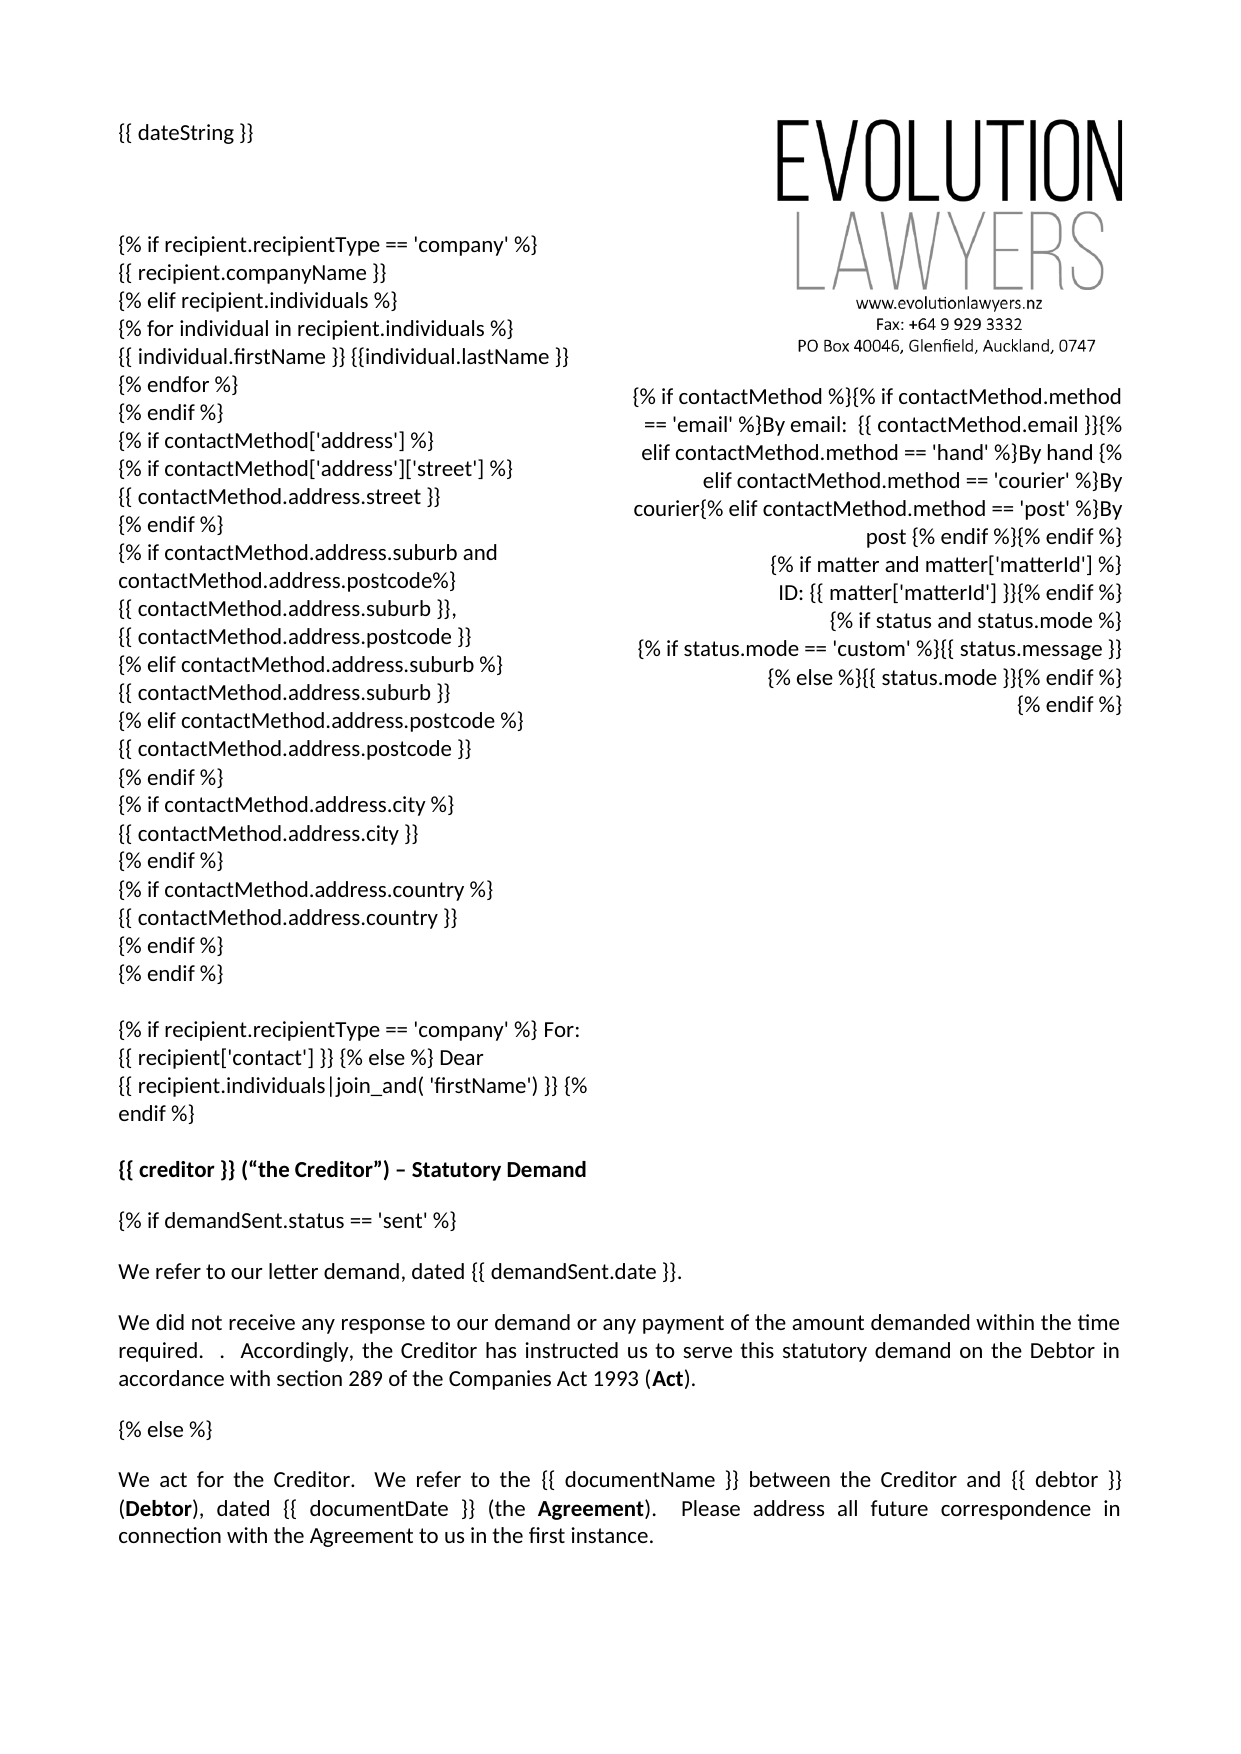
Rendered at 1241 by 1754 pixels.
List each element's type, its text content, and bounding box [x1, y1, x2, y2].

text {% else %} [118, 1415, 1122, 1443]
table_cell {% if recipient.recipientType == 'company' %} For: {{ recipient['contact'] }} {% else %} Dear {{ recipient.individuals|join_and( 'firstName') }} {% endif %} [118, 1015, 620, 1127]
text We refer to our letter demand, dated {{ demandSent.date }}. [118, 1257, 1122, 1285]
subtitle {{ creditor }} (“the Creditor”) – Statutory Demand [118, 1155, 1122, 1183]
text {% if demandSent.status == 'sent' %} [118, 1206, 1122, 1234]
text We act for the Creditor. We refer to the {{ documentName }} between the Creditor and {{ debtor }} (Debtor), dated {{ documentDate }} (the Agreement). Please address all future correspondence in connection with the Agreement to us in the first instance. [118, 1466, 1122, 1550]
text We did not receive any response to our demand or any payment of the amount demanded within the time required. . Accordingly, the Creditor has instructed us to serve this statutory demand on the Debtor in accordance with section 289 of the Companies Act 1993 (Act). [118, 1308, 1122, 1392]
table_header {% if contactMethod %}{% if contactMethod.method == 'email' %}By email: {{ contactMethod.email }}{% elif contactMethod.method == 'hand' %}By hand {% elif contactMethod.method == 'courier' %}By courier{% elif contactMethod.method == 'post' %}By post {% endif %}{% endif %} {% if matter and matter['matterId'] %} ID: {{ matter['matterId'] }}{% endif %} {% if status and status.mode %} {% if status.mode == 'custom' %}{{ status.message }}{% else %}{{ status.mode }}{% endif %} {% endif %} [620, 118, 1122, 1127]
picture [776, 118, 1123, 355]
table_header {{ dateString }} {% if recipient.recipientType == 'company' %} {{ recipient.companyName }} {% elif recipient.individuals %} {% for individual in recipient.individuals %} {{ individual.firstName }} {{individual.lastName }} {% endfor %} {% endif %} {% if contactMethod['address'] %} {% if contactMethod['address']['street'] %} {{ contactMethod.address.street }} {% endif %} {% if contactMethod.address.suburb and contactMethod.address.postcode%} {{ contactMethod.address.suburb }}, {{ contactMethod.address.postcode }} {% elif contactMethod.address.suburb %} {{ contactMethod.address.suburb }} {% elif contactMethod.address.postcode %} {{ contactMethod.address.postcode }} {% endif %} {% if contactMethod.address.city %} {{ contactMethod.address.city }} {% endif %} {% if contactMethod.address.country %} {{ contactMethod.address.country }} {% endif %} {% endif %} [118, 118, 620, 1015]
